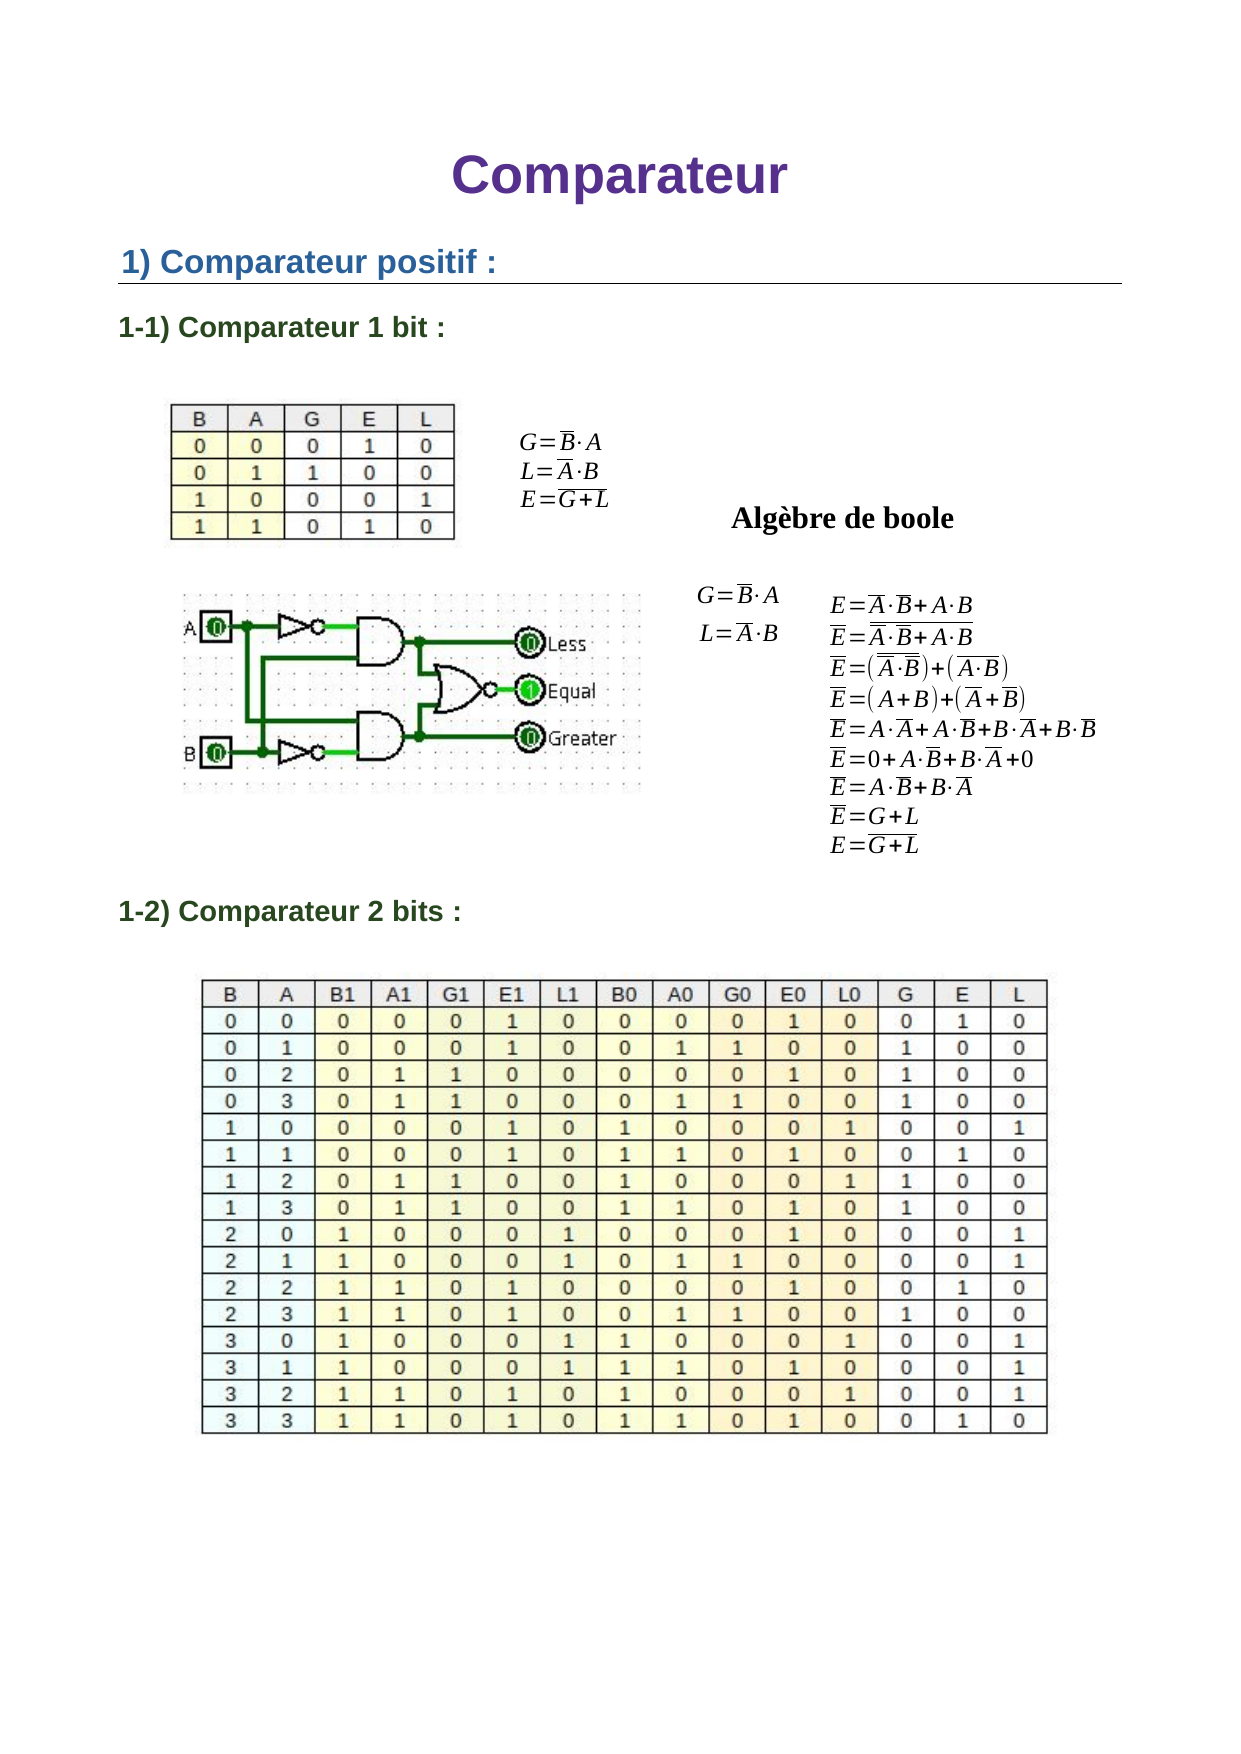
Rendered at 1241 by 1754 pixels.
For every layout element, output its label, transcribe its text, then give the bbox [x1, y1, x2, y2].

subtitle 1) Comparateur positif : [118, 239, 1122, 283]
subtitle Comparateur [118, 143, 1122, 205]
picture [194, 972, 1059, 1442]
picture [163, 398, 463, 548]
subtitle 1-2) Comparateur 2 bits : [118, 894, 1122, 928]
subtitle 1-1) Comparateur 1 bit : [118, 310, 1122, 344]
picture [171, 593, 642, 796]
